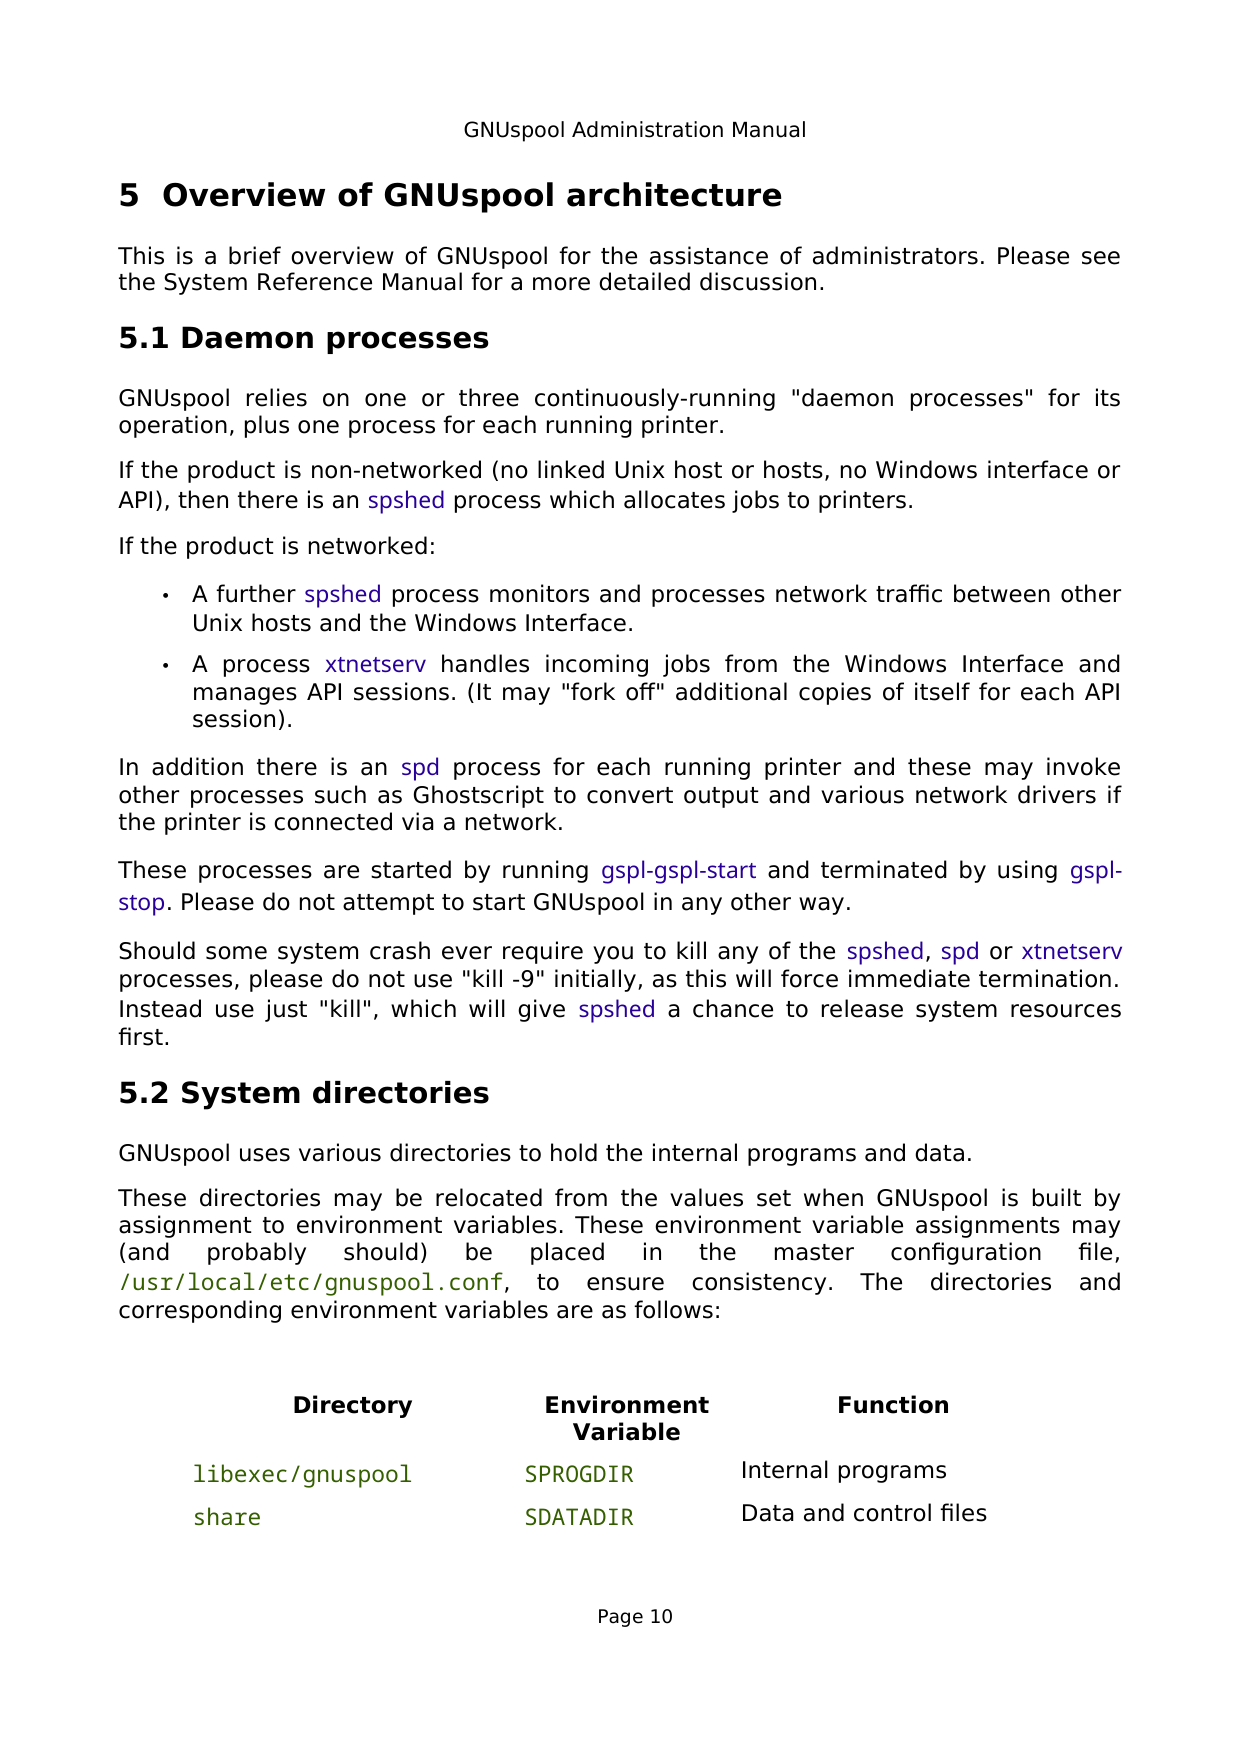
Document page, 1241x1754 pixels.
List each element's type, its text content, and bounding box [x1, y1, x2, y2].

table_cell share [187, 1495, 518, 1537]
table_header Environment Variable [518, 1387, 735, 1452]
list A further spshed process monitors and processes network traffic between other Unix hosts and the Windows Interface. [162, 578, 1123, 636]
list A process xtnetserv handles incoming jobs from the Windows Interface and manages API sessions. (It may "fork off" additional copies of itself for each API session). [162, 648, 1123, 733]
text If the product is non-networked (no linked Unix host or hosts, no Windows interface or API), then there is an spshed process which allocates jobs to printers. [118, 457, 1123, 515]
table_cell Data and control files [735, 1495, 1052, 1537]
text GNUspool relies on one or three continuously-running "daemon processes" for its operation, plus one process for each running printer. [118, 385, 1123, 439]
text In addition there is an spd process for each running printer and these may invoke other processes such as Ghostscript to convert output and various network drivers if the printer is connected via a network. [118, 751, 1123, 836]
text Should some system crash ever require you to kill any of the spshed, spd or xtnetserv processes, please do not use "kill -9" initially, as this will force immediate termination. Instead use just "kill", which will give spshed a chance to release system resources first. [118, 935, 1123, 1051]
subtitle Overview of GNUspool architecture [118, 177, 1123, 213]
text These directories may be relocated from the values set when GNUspool is built by assignment to environment variables. These environment variable assignments may (and probably should) be placed in the master configuration file, /usr/local/etc/gnuspool.conf, to ensure consistency. The directories and corresponding environment variables are as follows: [118, 1185, 1123, 1323]
subtitle Daemon processes [118, 321, 1123, 356]
text This is a brief overview of GNUspool for the assistance of administrators. Please see the System Reference Manual for a more detailed discussion. [118, 243, 1123, 296]
text GNUspool uses various directories to hold the internal programs and data. [118, 1140, 1123, 1167]
table_cell libexec/gnuspool [187, 1452, 518, 1495]
table_header Function [735, 1387, 1052, 1452]
table_cell SDATADIR [518, 1495, 735, 1537]
subtitle System directories [118, 1076, 1123, 1111]
table_cell SPROGDIR [518, 1452, 735, 1495]
table_cell Internal programs [735, 1452, 1052, 1495]
text If the product is networked: [118, 533, 1123, 560]
text These processes are started by running gspl-gspl-start and terminated by using gspl-stop. Please do not attempt to start GNUspool in any other way. [118, 854, 1123, 917]
table_header Directory [187, 1387, 518, 1452]
